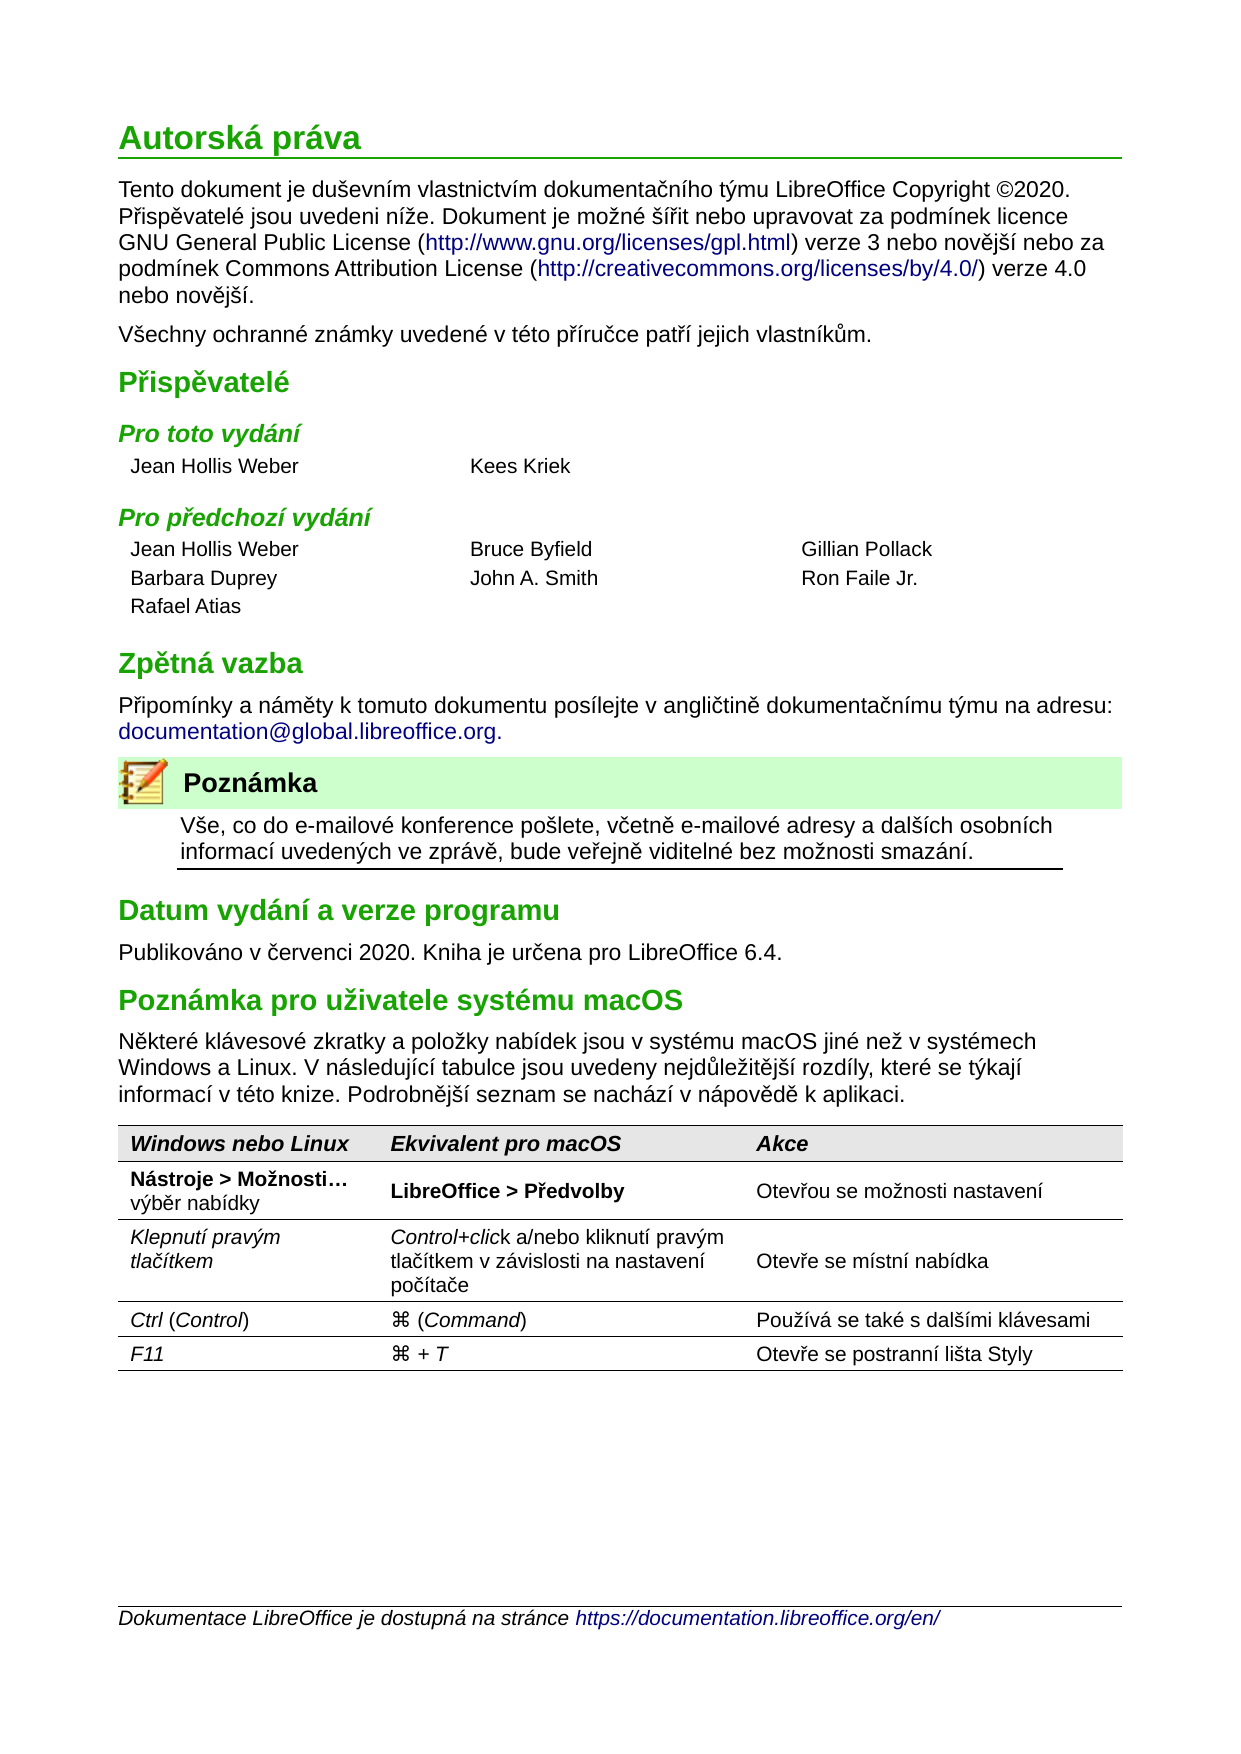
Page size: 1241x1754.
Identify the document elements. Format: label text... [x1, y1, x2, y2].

table_cell Otevřou se možnosti nastavení [744, 1162, 1123, 1219]
subtitle Přispěvatelé [118, 365, 1122, 398]
table_header Windows nebo Linux [118, 1126, 378, 1161]
table_header Ekvivalent pro macOS [378, 1126, 744, 1161]
table_cell F11 [118, 1337, 378, 1370]
table_cell [789, 594, 1122, 623]
table_cell Ctrl (Control) [118, 1302, 378, 1336]
table_header [789, 454, 1122, 482]
table_cell Control+click a/nebo kliknutí pravým tlačítkem v závislosti na nastavení počítače [378, 1220, 744, 1301]
text Některé klávesové zkratky a položky nabídek jsou v systému macOS jiné než v systémech Windows a Linux. V následující tabulce jsou uvedeny nejdůležitější rozdíly, které se týkají informací v této knize. Podrobnější seznam se nachází v nápovědě k aplikaci. [118, 1028, 1122, 1107]
table_cell [458, 594, 789, 623]
table_cell Rafael Atias [118, 594, 458, 623]
table_header Jean Hollis Weber [118, 537, 458, 566]
table_cell ⌘ + T [378, 1337, 744, 1370]
text Vše, co do e-mailové konference pošlete, včetně e-mailové adresy a dalších osobních informací uvedených ve zprávě, bude veřejně viditelné bez možnosti smazání. [177, 809, 1063, 868]
picture [119, 757, 170, 808]
subtitle Datum vydání a verze programu [118, 893, 1122, 927]
table_cell Otevře se postranní lišta Styly [744, 1337, 1123, 1370]
subtitle Poznámka pro uživatele systému macOS [118, 983, 1122, 1016]
table_header Kees Kriek [458, 454, 789, 482]
text Publikováno v červenci 2020. Kniha je určena pro LibreOffice 6.4. [118, 939, 1122, 965]
table_header Jean Hollis Weber [118, 454, 458, 482]
table_header Akce [744, 1126, 1123, 1161]
subtitle Pro toto vydání [118, 419, 1122, 448]
table_cell LibreOffice > Předvolby [378, 1162, 744, 1219]
text Všechny ochranné známky uvedené v této příručce patří jejich vlastníkům. [118, 321, 1122, 347]
table_cell Otevře se místní nabídka [744, 1220, 1123, 1301]
table_cell Používá se také s dalšími klávesami [744, 1302, 1123, 1336]
subtitle Zpětná vazba [118, 646, 1122, 680]
table_cell Klepnutí pravým tlačítkem [118, 1220, 378, 1301]
subtitle Autorská práva [118, 118, 1122, 157]
table_header Ron Faile Jr. [789, 566, 1122, 594]
table_cell ⌘ (Command) [378, 1302, 744, 1336]
subtitle Poznámka [118, 757, 1122, 809]
table_header Bruce Byfield [458, 537, 789, 566]
table_header John A. Smith [458, 566, 789, 594]
text Připomínky a náměty k tomuto dokumentu posílejte v angličtině dokumentačnímu týmu na adresu: documentation@global.libreoffice.org. [118, 692, 1122, 744]
table_header Gillian Pollack [789, 537, 1122, 566]
table_header Barbara Duprey [118, 566, 458, 594]
text Tento dokument je duševním vlastnictvím dokumentačního týmu LibreOffice Copyright ©2020. Přispěvatelé jsou uvedeni níže. Dokument je možné šířit nebo upravovat za podmínek licence GNU General Public License (http://www.gnu.org/licenses/gpl.html) verze 3 nebo novější nebo za podmínek Commons Attribution License (http://creativecommons.org/licenses/by/4.0/) verze 4.0 nebo novější. [118, 176, 1122, 308]
table_cell Nástroje > Možnosti… výběr nabídky [118, 1162, 378, 1219]
subtitle Pro předchozí vydání [118, 503, 1122, 531]
